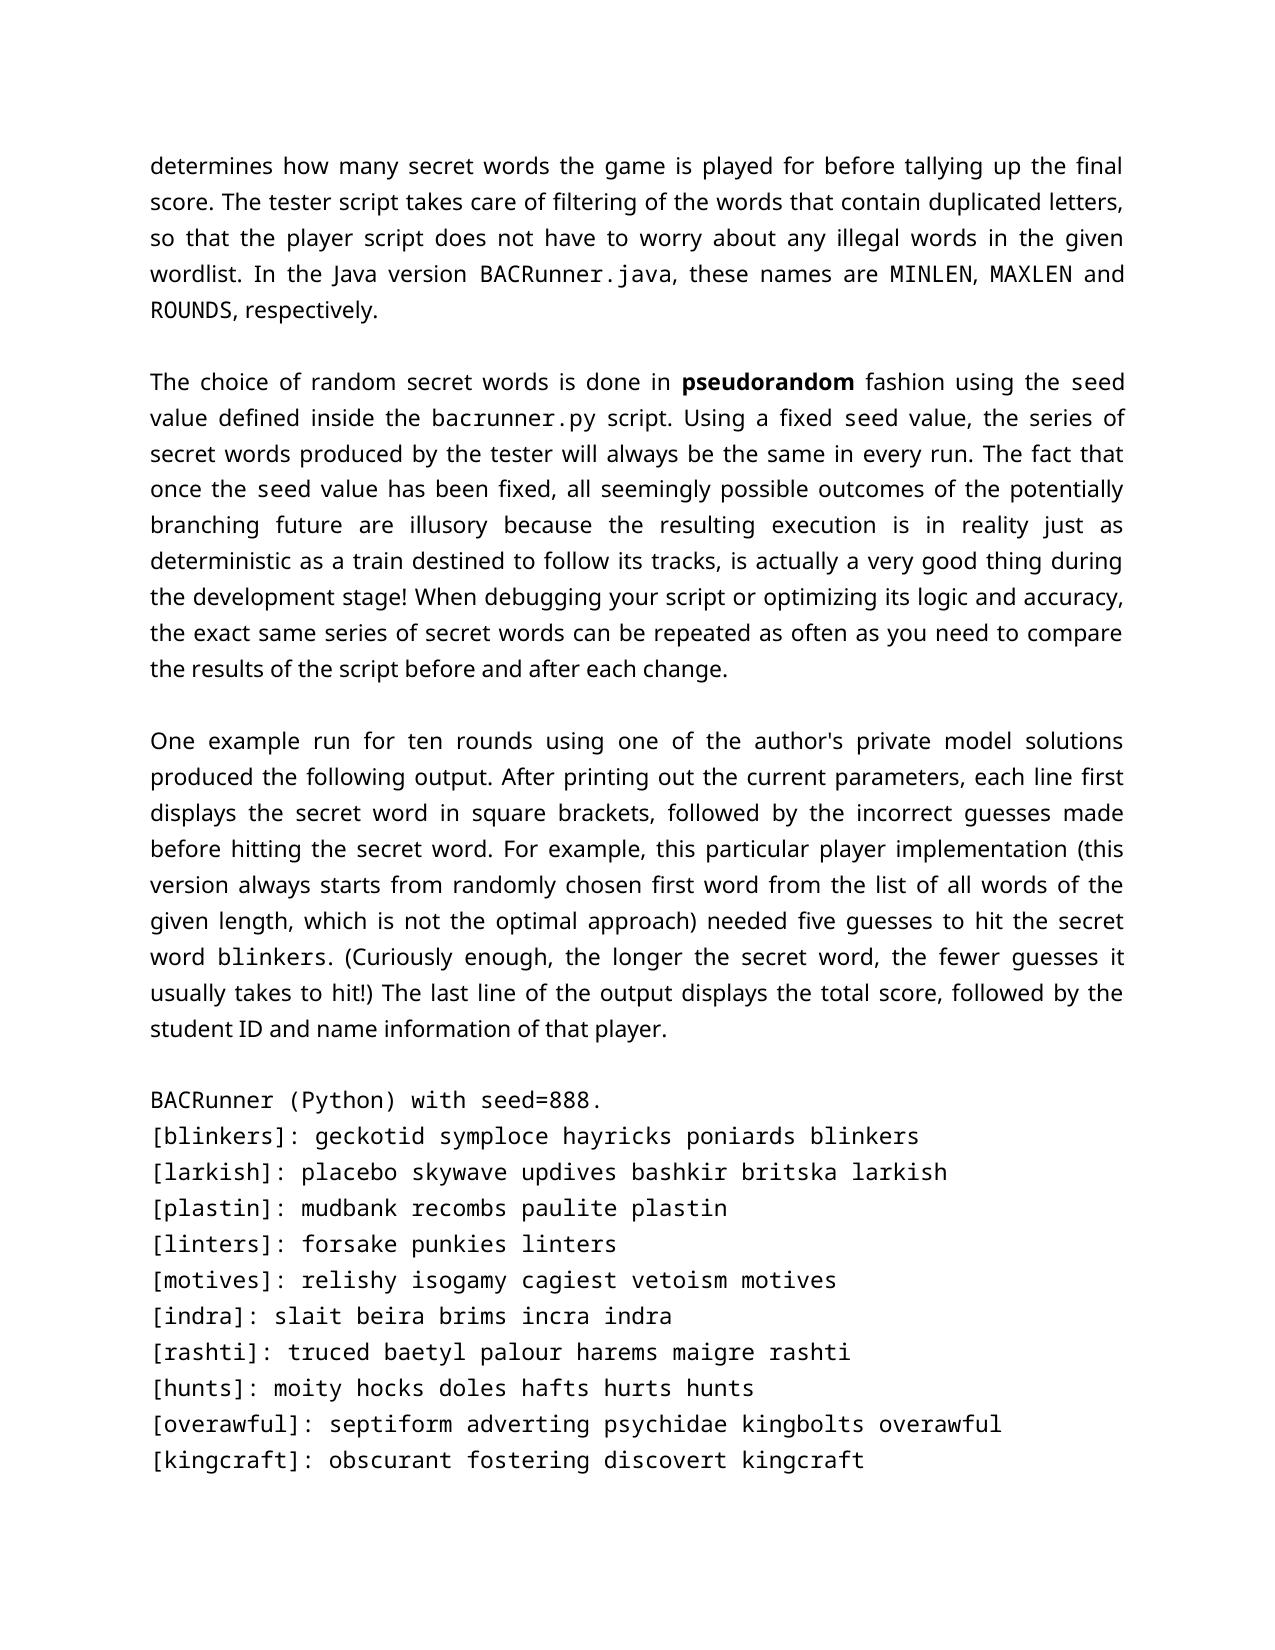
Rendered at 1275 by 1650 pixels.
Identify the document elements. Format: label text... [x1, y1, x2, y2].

text [indra]: slait beira brims incra indra [150, 1300, 1125, 1331]
text [plastin]: mudbank recombs paulite plastin [150, 1192, 1125, 1223]
text BACRunner (Python) with seed=888. [150, 1084, 1125, 1116]
text determines how many secret words the game is played for before tallying up the final score. The tester script takes care of filtering of the words that contain duplicated letters, so that the player script does not have to worry about any illegal words in the given wordlist. In the Java version BACRunner.java, these names are MINLEN, MAXLEN and ROUNDS, respectively. [150, 150, 1125, 325]
text One example run for ten rounds using one of the author's private model solutions produced the following output. After printing out the current parameters, each line first displays the secret word in square brackets, followed by the incorrect guesses made before hitting the secret word. For example, this particular player implementation (this version always starts from randomly chosen first word from the list of all words of the given length, which is not the optimal approach) needed five guesses to hit the secret word blinkers. (Curiously enough, the longer the secret word, the fewer guesses it usually takes to hit!) The last line of the output displays the total score, followed by the student ID and name information of that player. [150, 725, 1125, 1044]
text [larkish]: placebo skywave updives bashkir britska larkish [150, 1156, 1125, 1187]
text The choice of random secret words is done in pseudorandom fashion using the seed value defined inside the bacrunner.py script. Using a fixed seed value, the series of secret words produced by the tester will always be the same in every run. The fact that once the seed value has been fixed, all seemingly possible outcomes of the potentially branching future are illusory because the resulting execution is in reality just as deterministic as a train destined to follow its tracks, is actually a very good thing during the development stage! When debugging your script or optimizing its logic and accuracy, the exact same series of secret words can be repeated as often as you need to compare the results of the script before and after each change. [150, 366, 1125, 684]
text [motives]: relishy isogamy cagiest vetoism motives [150, 1264, 1125, 1295]
text [rashti]: truced baetyl palour harems maigre rashti [150, 1336, 1125, 1367]
text [linters]: forsake punkies linters [150, 1228, 1125, 1259]
text [overawful]: septiform adverting psychidae kingbolts overawful [150, 1408, 1125, 1439]
text [kingcraft]: obscurant fostering discovert kingcraft [150, 1444, 1125, 1475]
text [blinkers]: geckotid symploce hayricks poniards blinkers [150, 1120, 1125, 1152]
text [hunts]: moity hocks doles hafts hurts hunts [150, 1372, 1125, 1403]
